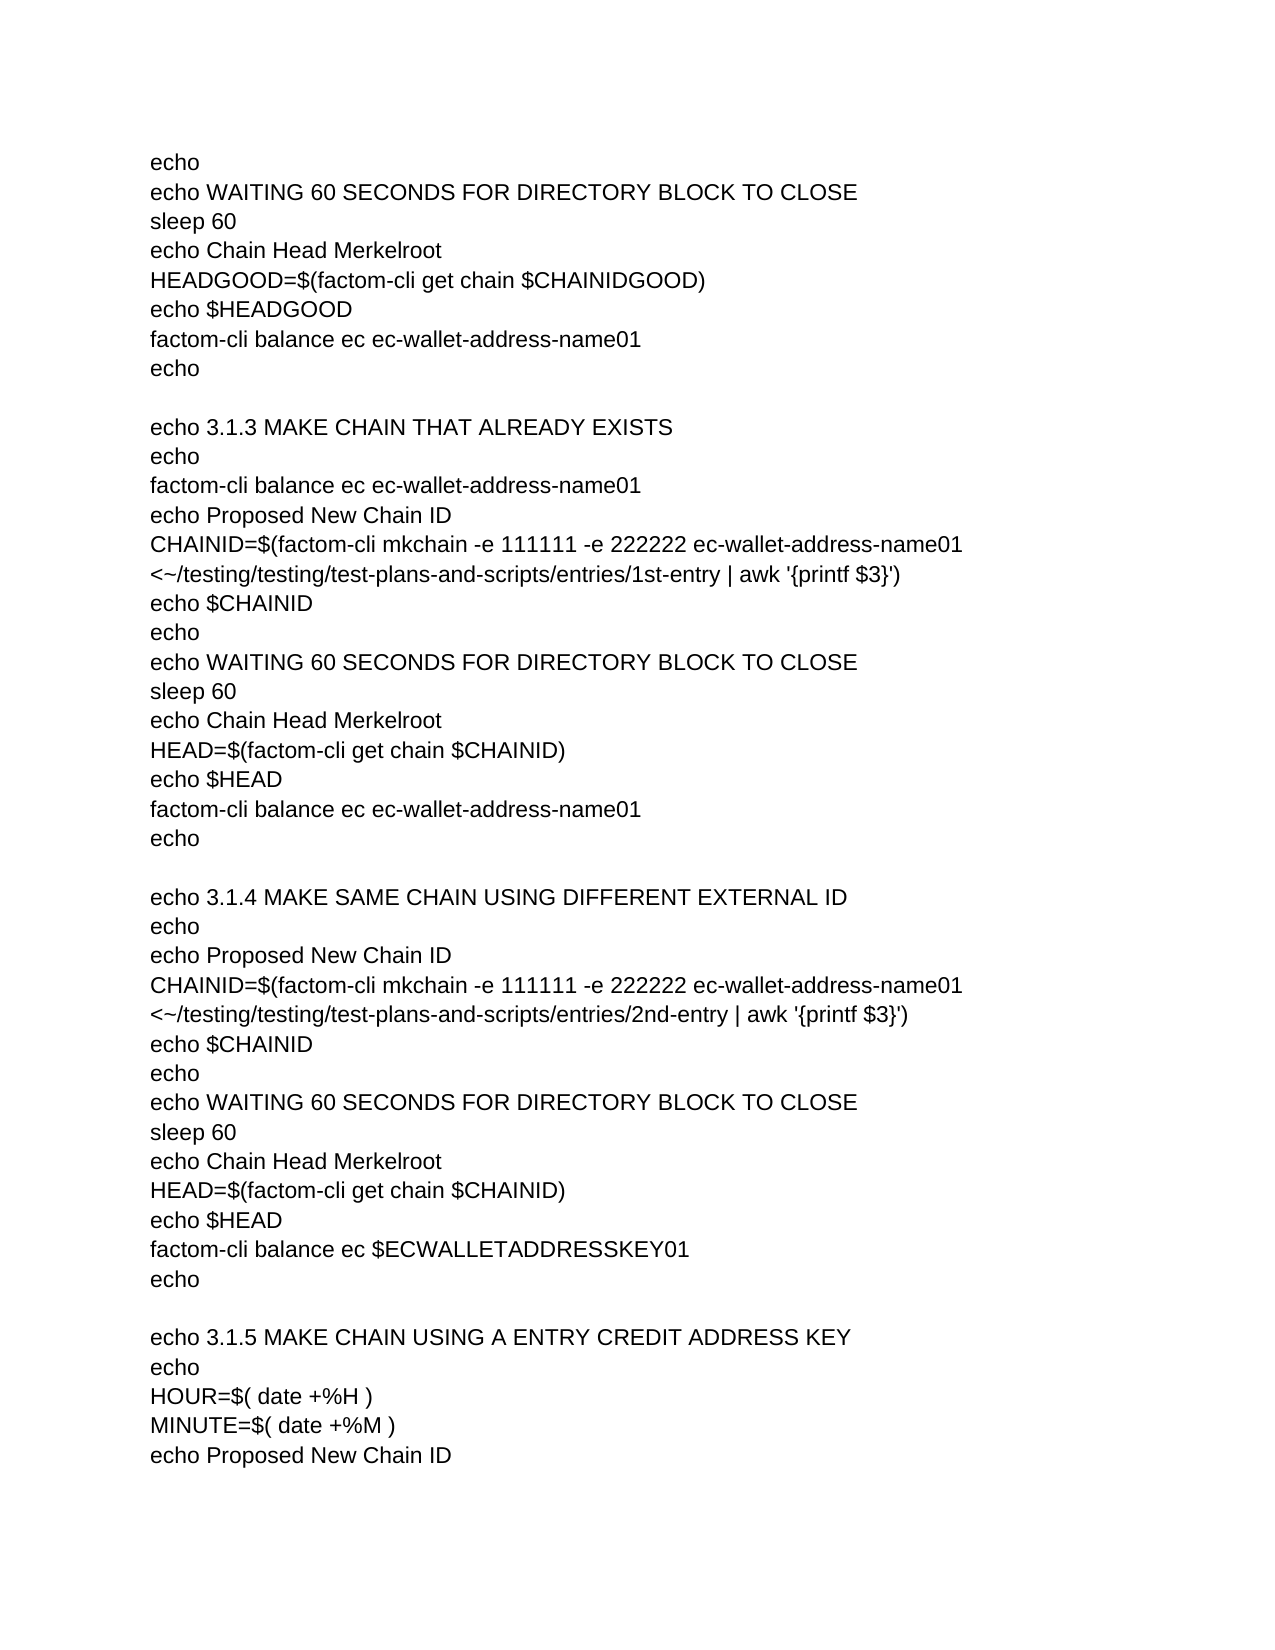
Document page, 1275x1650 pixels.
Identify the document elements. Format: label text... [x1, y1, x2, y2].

text echo [150, 444, 1125, 469]
text echo WAITING 60 SECONDS FOR DIRECTORY BLOCK TO CLOSE [150, 649, 1125, 675]
text echo 3.1.4 MAKE SAME CHAIN USING DIFFERENT EXTERNAL ID [150, 884, 1125, 910]
text echo [150, 150, 1125, 176]
text echo Proposed New Chain ID [150, 502, 1125, 528]
text echo Chain Head Merkelroot [150, 1149, 1125, 1174]
text echo $HEAD [150, 1207, 1125, 1233]
text echo Proposed New Chain ID [150, 943, 1125, 969]
text echo Chain Head Merkelroot [150, 708, 1125, 734]
text CHAINID=$(factom-cli mkchain -e 111111 -e 222222 ec-wallet-address-name01 <~/testing/testing/test-plans-and-scripts/entries/1st-entry | awk '{printf $3}') [150, 532, 1125, 587]
text HEAD=$(factom-cli get chain $CHAINID) [150, 1178, 1125, 1204]
text MINUTE=$( date +%M ) [150, 1413, 1125, 1439]
text factom-cli balance ec ec-wallet-address-name01 [150, 473, 1125, 499]
text sleep 60 [150, 209, 1125, 234]
text factom-cli balance ec ec-wallet-address-name01 [150, 326, 1125, 352]
text echo $HEAD [150, 767, 1125, 792]
text echo $HEADGOOD [150, 297, 1125, 322]
text HOUR=$( date +%H ) [150, 1384, 1125, 1409]
text echo 3.1.3 MAKE CHAIN THAT ALREADY EXISTS [150, 414, 1125, 440]
text HEADGOOD=$(factom-cli get chain $CHAINIDGOOD) [150, 267, 1125, 293]
text echo [150, 1061, 1125, 1086]
text HEAD=$(factom-cli get chain $CHAINID) [150, 737, 1125, 763]
text echo [150, 1354, 1125, 1380]
text echo Chain Head Merkelroot [150, 238, 1125, 264]
text sleep 60 [150, 1119, 1125, 1145]
text echo $CHAINID [150, 1031, 1125, 1057]
text factom-cli balance ec $ECWALLETADDRESSKEY01 [150, 1237, 1125, 1262]
text echo 3.1.5 MAKE CHAIN USING A ENTRY CREDIT ADDRESS KEY [150, 1325, 1125, 1351]
text echo [150, 356, 1125, 381]
text factom-cli balance ec ec-wallet-address-name01 [150, 796, 1125, 822]
text CHAINID=$(factom-cli mkchain -e 111111 -e 222222 ec-wallet-address-name01 <~/testing/testing/test-plans-and-scripts/entries/2nd-entry | awk '{printf $3}') [150, 972, 1125, 1027]
text echo [150, 1266, 1125, 1292]
text echo [150, 914, 1125, 939]
text echo Proposed New Chain ID [150, 1442, 1125, 1468]
text sleep 60 [150, 679, 1125, 704]
text echo WAITING 60 SECONDS FOR DIRECTORY BLOCK TO CLOSE [150, 1090, 1125, 1116]
text echo WAITING 60 SECONDS FOR DIRECTORY BLOCK TO CLOSE [150, 179, 1125, 205]
text echo $CHAINID [150, 591, 1125, 616]
text echo [150, 620, 1125, 646]
text echo [150, 826, 1125, 851]
